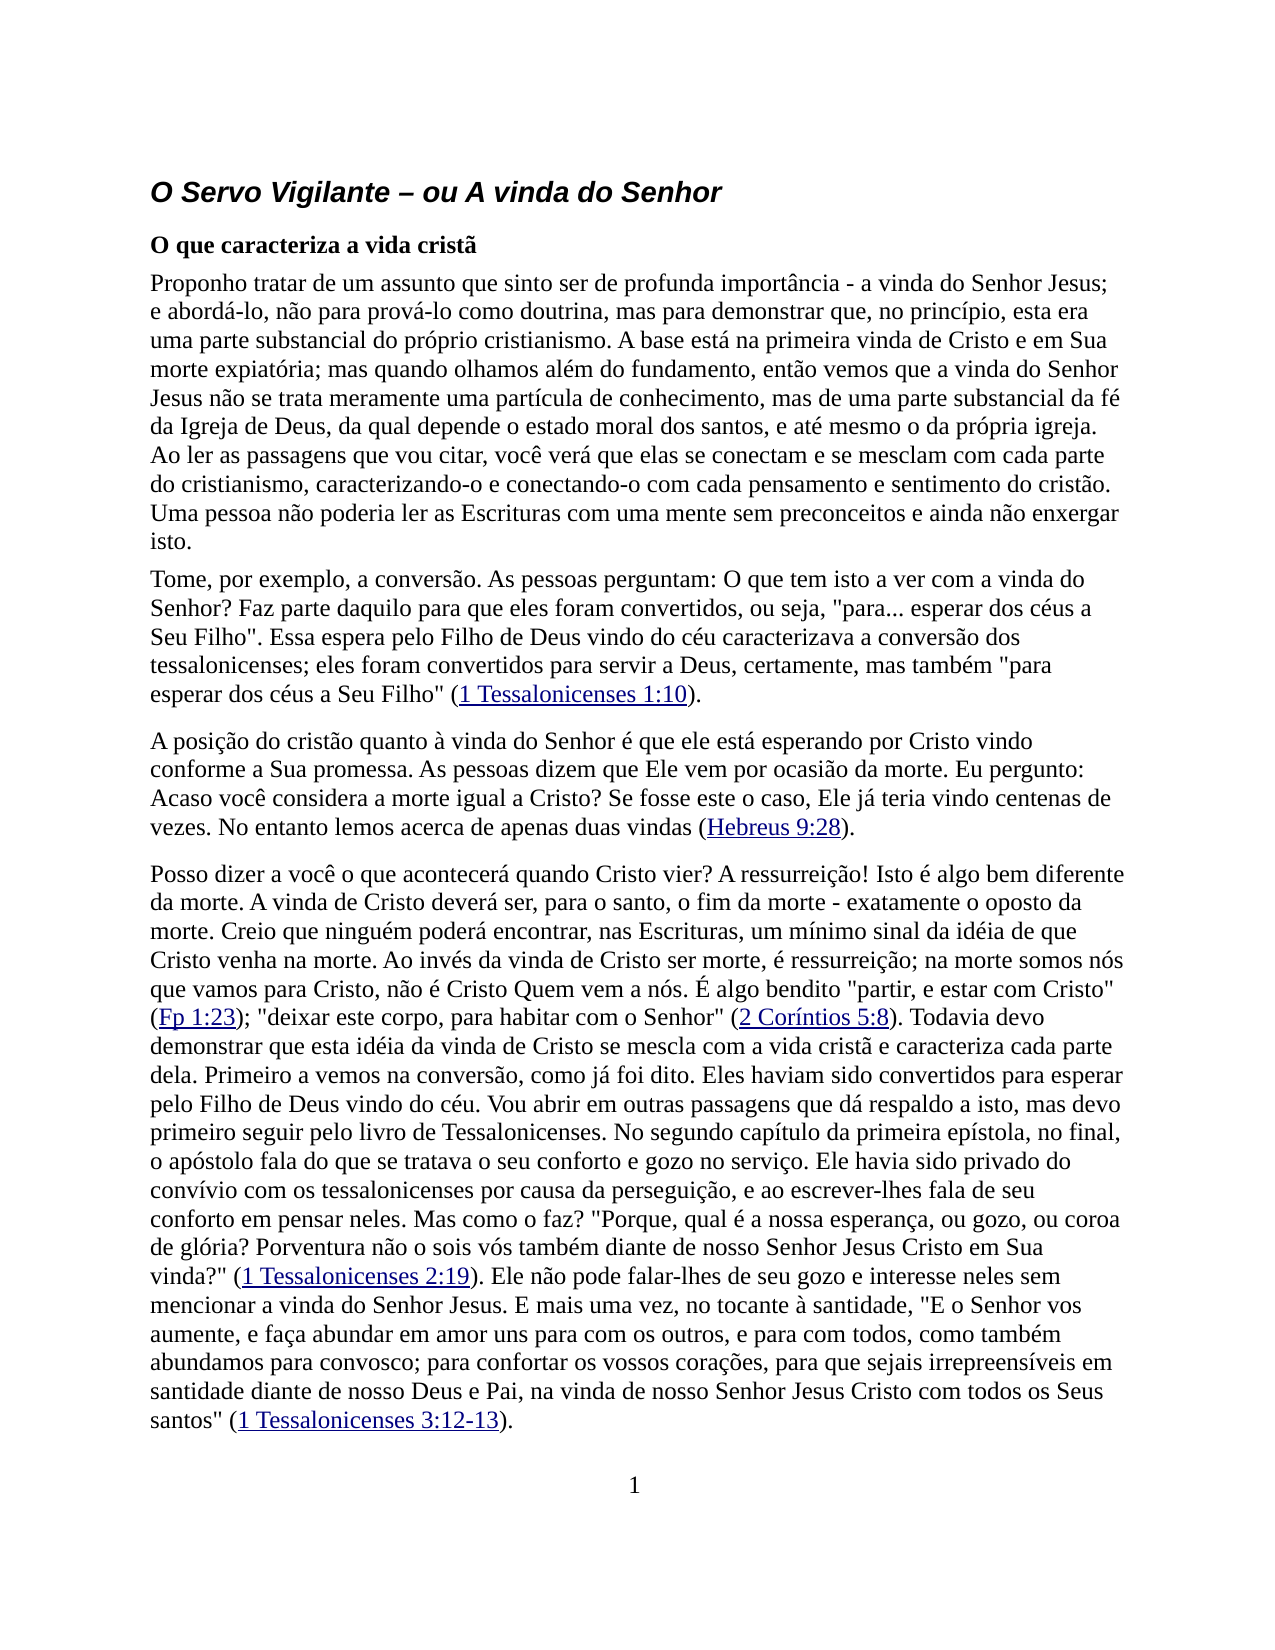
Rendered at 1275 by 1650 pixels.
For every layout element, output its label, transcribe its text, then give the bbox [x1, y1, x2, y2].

text A posição do cristão quanto à vinda do Senhor é que ele está esperando por Cristo vindo conforme a Sua promessa. As pessoas dizem que Ele vem por ocasião da morte. Eu pergunto: Acaso você considera a morte igual a Cristo? Se fosse este o caso, Ele já teria vindo centenas de vezes. No entanto lemos acerca de apenas duas vindas (Hebreus 9:28). [150, 726, 1125, 841]
text O que caracteriza a vida cristã [150, 230, 1125, 259]
text Proponho tratar de um assunto que sinto ser de profunda importância - a vinda do Senhor Jesus; e abordá-lo, não para prová-lo como doutrina, mas para demonstrar que, no princípio, esta era uma parte substancial do próprio cristianismo. A base está na primeira vinda de Cristo e em Sua morte expiatória; mas quando olhamos além do fundamento, então vemos que a vinda do Senhor Jesus não se trata meramente uma partícula de conhecimento, mas de uma parte substancial da fé da Igreja de Deus, da qual depende o estado moral dos santos, e até mesmo o da própria igreja. Ao ler as passagens que vou citar, você verá que elas se conectam e se mesclam com cada parte do cristianismo, caracterizando-o e conectando-o com cada pensamento e sentimento do cristão. Uma pessoa não poderia ler as Escrituras com uma mente sem preconceitos e ainda não enxergar isto. [150, 268, 1125, 555]
subtitle O Servo Vigilante – ou A vinda do Senhor [150, 175, 1125, 208]
text Tome, por exemplo, a conversão. As pessoas perguntam: O que tem isto a ver com a vinda do Senhor? Faz parte daquilo para que eles foram convertidos, ou seja, "para... esperar dos céus a Seu Filho". Essa espera pelo Filho de Deus vindo do céu caracterizava a conversão dos tessalonicenses; eles foram convertidos para servir a Deus, certamente, mas também "para esperar dos céus a Seu Filho" (1 Tessalonicenses 1:10). [150, 564, 1125, 708]
text Posso dizer a você o que acontecerá quando Cristo vier? A ressurreição! Isto é algo bem diferente da morte. A vinda de Cristo deverá ser, para o santo, o fim da morte - exatamente o oposto da morte. Creio que ninguém poderá encontrar, nas Escrituras, um mínimo sinal da idéia de que Cristo venha na morte. Ao invés da vinda de Cristo ser morte, é ressurreição; na morte somos nós que vamos para Cristo, não é Cristo Quem vem a nós. É algo bendito "partir, e estar com Cristo" (Fp 1:23); "deixar este corpo, para habitar com o Senhor" (2 Coríntios 5:8). Todavia devo demonstrar que esta idéia da vinda de Cristo se mescla com a vida cristã e caracteriza cada parte dela. Primeiro a vemos na conversão, como já foi dito. Eles haviam sido convertidos para esperar pelo Filho de Deus vindo do céu. Vou abrir em outras passagens que dá respaldo a isto, mas devo primeiro seguir pelo livro de Tessalonicenses. No segundo capítulo da primeira epístola, no final, o apóstolo fala do que se tratava o seu conforto e gozo no serviço. Ele havia sido privado do convívio com os tessalonicenses por causa da perseguição, e ao escrever-lhes fala de seu conforto em pensar neles. Mas como o faz? "Porque, qual é a nossa esperança, ou gozo, ou coroa de glória? Porventura não o sois vós também diante de nosso Senhor Jesus Cristo em Sua vinda?" (1 Tessalonicenses 2:19). Ele não pode falar-lhes de seu gozo e interesse neles sem mencionar a vinda do Senhor Jesus. E mais uma vez, no tocante à santidade, "E o Senhor vos aumente, e faça abundar em amor uns para com os outros, e para com todos, como também abundamos para convosco; para confortar os vossos corações, para que sejais irrepreensíveis em santidade diante de nosso Deus e Pai, na vinda de nosso Senhor Jesus Cristo com todos os Seus santos" (1 Tessalonicenses 3:12-13). [150, 859, 1125, 1434]
